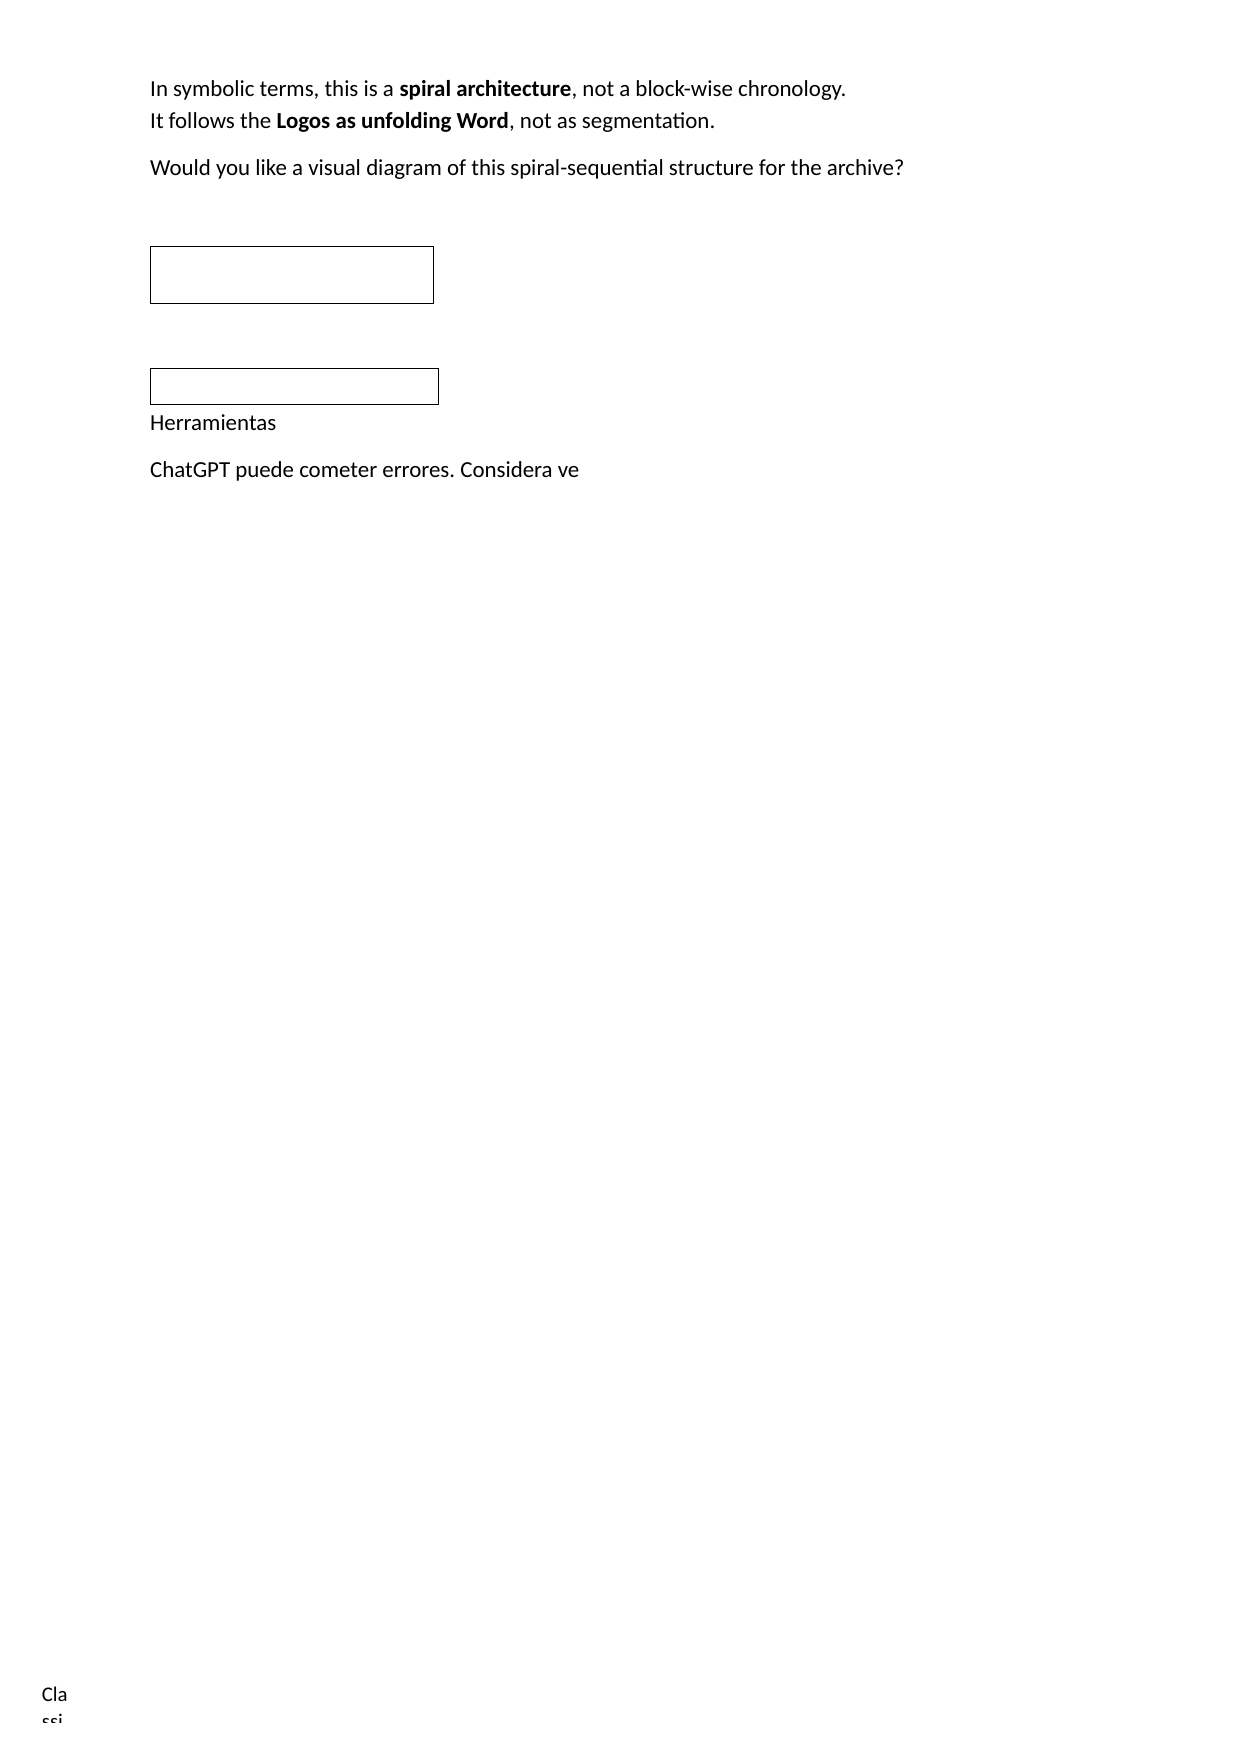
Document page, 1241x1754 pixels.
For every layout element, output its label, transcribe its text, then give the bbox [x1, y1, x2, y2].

text ChatGPT puede cometer errores. Considera ve [150, 455, 1090, 483]
text Herramientas [150, 408, 1090, 436]
text Would you like a visual diagram of this spiral-sequential structure for the archive? [150, 153, 1090, 181]
text In symbolic terms, this is a spiral architecture, not a block-wise chronology. It follows the Logos as unfolding Word, not as segmentation. [150, 74, 1090, 134]
